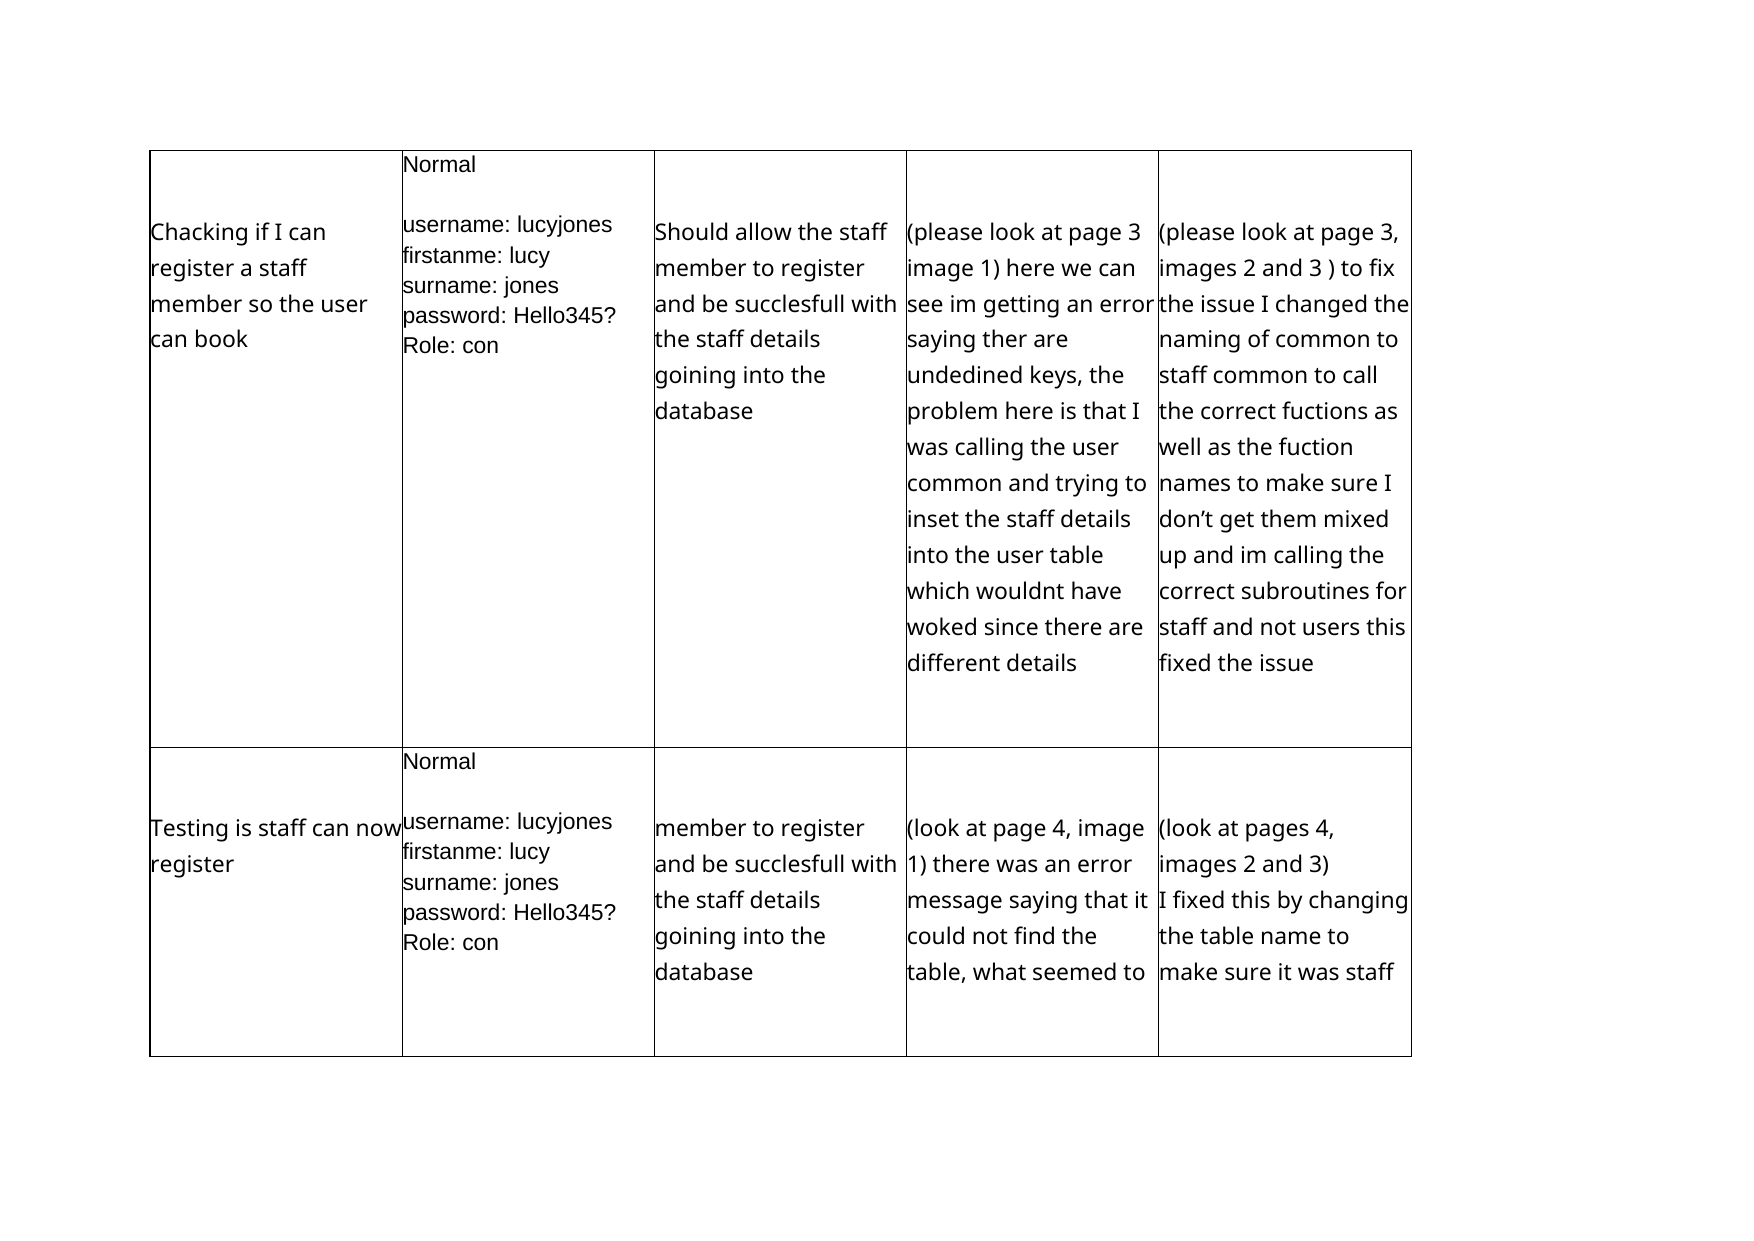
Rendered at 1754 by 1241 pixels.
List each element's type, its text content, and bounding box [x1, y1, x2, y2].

table_cell member to register and be succlesfull with the staff details goining into the database [655, 748, 906, 1056]
table_cell Should allow the staff member to register and be succlesfull with the staff details goining into the database [655, 151, 906, 747]
table_cell (look at page 4, image 1) there was an error message saying that it could not find the table, what seemed to [907, 748, 1158, 1056]
table_cell Normal username: lucyjones firstanme: lucy surname: jones password: Hello345? Role: con [403, 151, 654, 747]
table_cell Normal username: lucyjones firstanme: lucy surname: jones password: Hello345? Role: con [403, 748, 654, 1056]
table_cell (please look at page 3, images 2 and 3 ) to fix the issue I changed the naming of common to staff common to call the correct fuctions as well as the fuction names to make sure I don’t get them mixed up and im calling the correct subroutines for staff and not users this fixed the issue [1159, 151, 1411, 747]
table_cell Chacking if I can register a staff member so the user can book [151, 151, 402, 747]
table_cell Testing is staff can now register [151, 748, 402, 1056]
table_cell (look at pages 4, images 2 and 3) I fixed this by changing the table name to make sure it was staff [1159, 748, 1411, 1056]
table_cell (please look at page 3 image 1) here we can see im getting an error saying ther are undedined keys, the problem here is that I was calling the user common and trying to inset the staff details into the user table which wouldnt have woked since there are different details [907, 151, 1158, 747]
